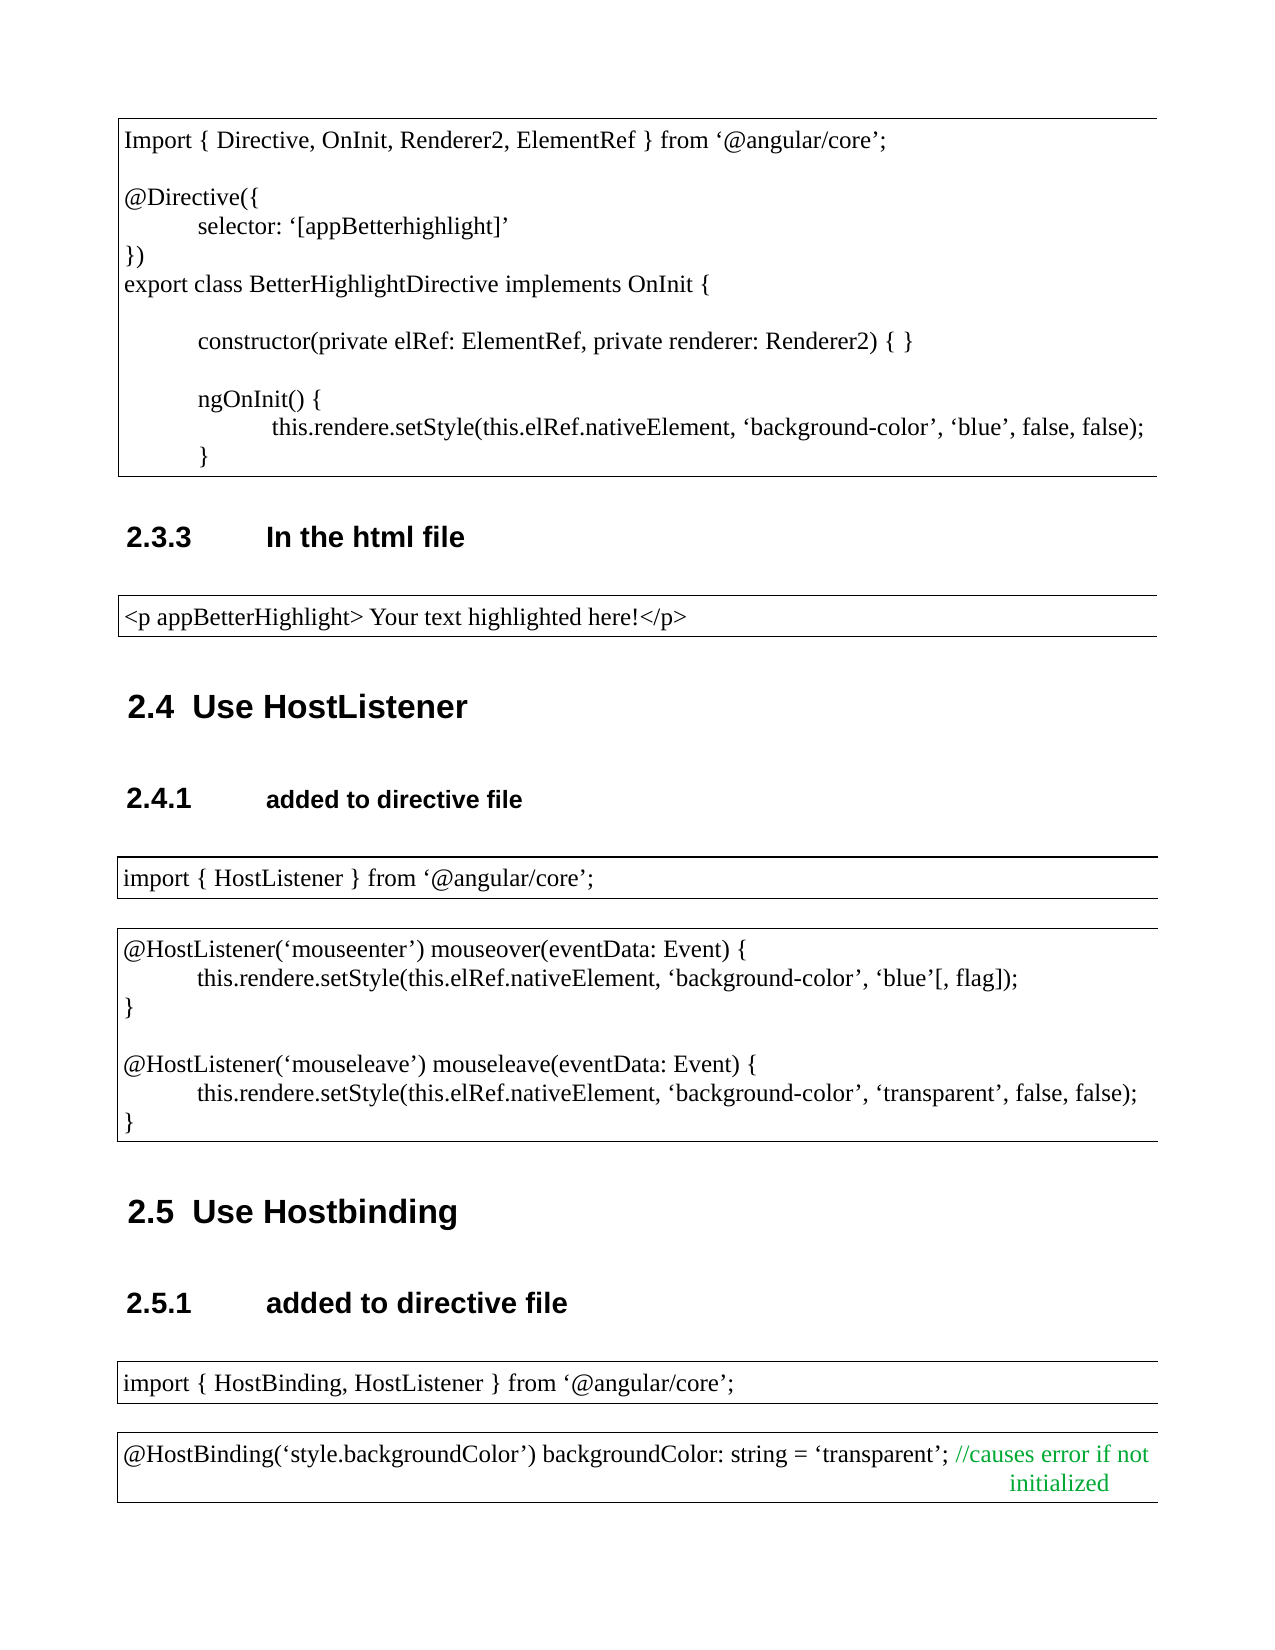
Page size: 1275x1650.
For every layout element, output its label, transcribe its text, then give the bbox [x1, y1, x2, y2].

table_header @HostListener(‘mouseenter’) mouseover(eventData: Event) { this.rendere.setStyle(this.elRef.nativeElement, ‘background-color’, ‘blue’[, flag]); } @HostListener(‘mouseleave’) mouseleave(eventData: Event) { this.rendere.setStyle(this.elRef.nativeElement, ‘background-color’, ‘transparent’, false, false); } [118, 929, 1158, 1141]
table_header import { HostListener } from ‘@angular/core’; [118, 858, 1158, 898]
table_header @HostBinding(‘style.backgroundColor’) backgroundColor: string = ‘transparent’; //causes error if not initialized [118, 1433, 1158, 1502]
subtitle In the html file [118, 520, 1157, 554]
subtitle added to directive file [118, 781, 1157, 815]
table_header Import { Directive, OnInit, Renderer2, ElementRef } from ‘@angular/core’; @Directive({ selector: ‘[appBetterhighlight]’ }) export class BetterHighlightDirective implements OnInit { constructor(private elRef: ElementRef, private renderer: Renderer2) { } ngOnInit() { this.rendere.setStyle(this.elRef.nativeElement, ‘background-color’, ‘blue’, false, false); } [119, 119, 1157, 476]
subtitle Use Hostbinding [118, 1192, 1157, 1230]
table_header <p appBetterHighlight> Your text highlighted here!</p> [119, 596, 1157, 636]
subtitle added to directive file [118, 1286, 1157, 1320]
subtitle Use HostListener [118, 687, 1157, 726]
table_header import { HostBinding, HostListener } from ‘@angular/core’; [118, 1362, 1158, 1402]
